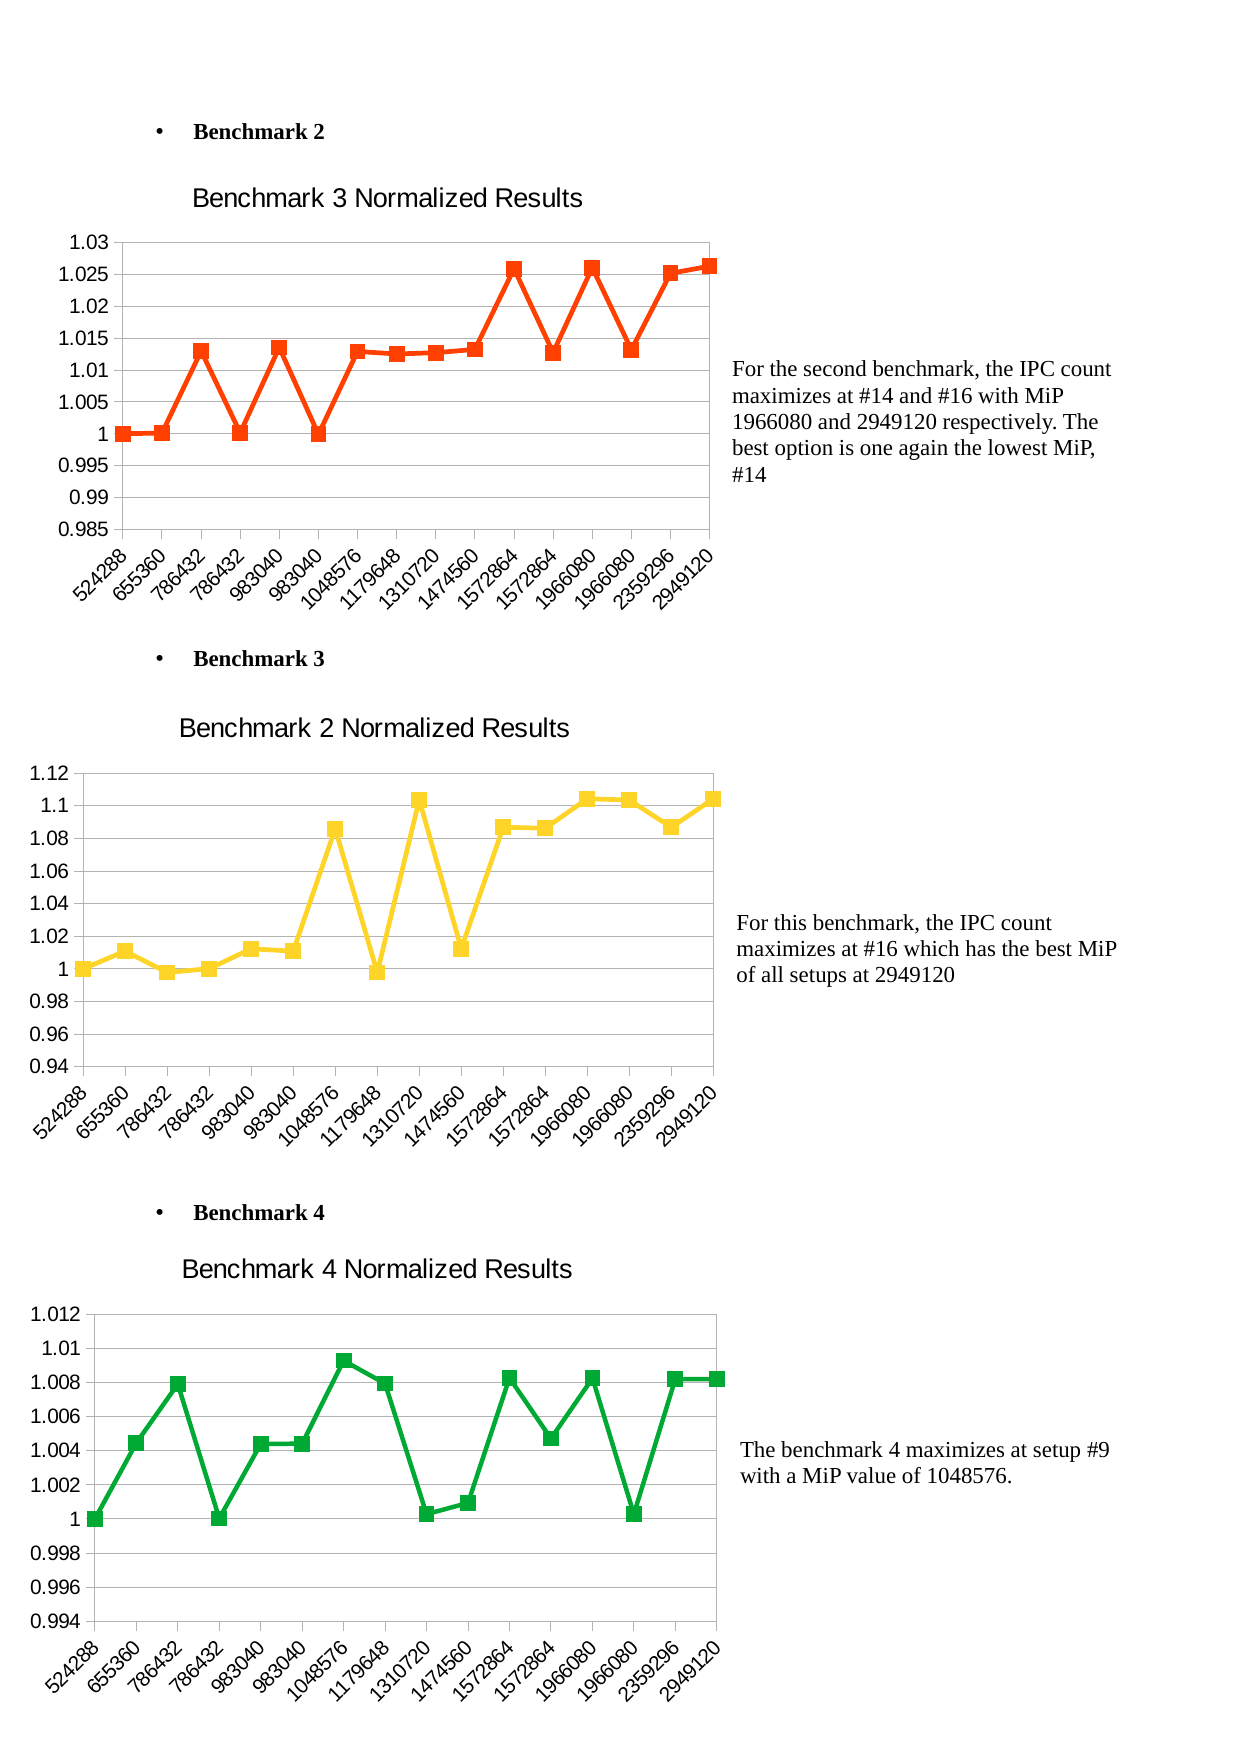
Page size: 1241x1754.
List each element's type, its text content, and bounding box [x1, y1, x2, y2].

list Benchmark 2 [156, 118, 1122, 144]
text For this benchmark, the IPC count maximizes at #16 which has the best MiP of all setups at 2949120 [737, 909, 1122, 988]
list Benchmark 4 [156, 1199, 1122, 1225]
text For the second benchmark, the IPC count maximizes at #14 and #16 with MiP 1966080 and 2949120 respectively. The best option is one again the lowest MiP, #14 [732, 355, 1122, 487]
list Benchmark 3 [156, 645, 1122, 672]
text The benchmark 4 maximizes at setup #9 with a MiP value of 1048576. [740, 1436, 1122, 1488]
